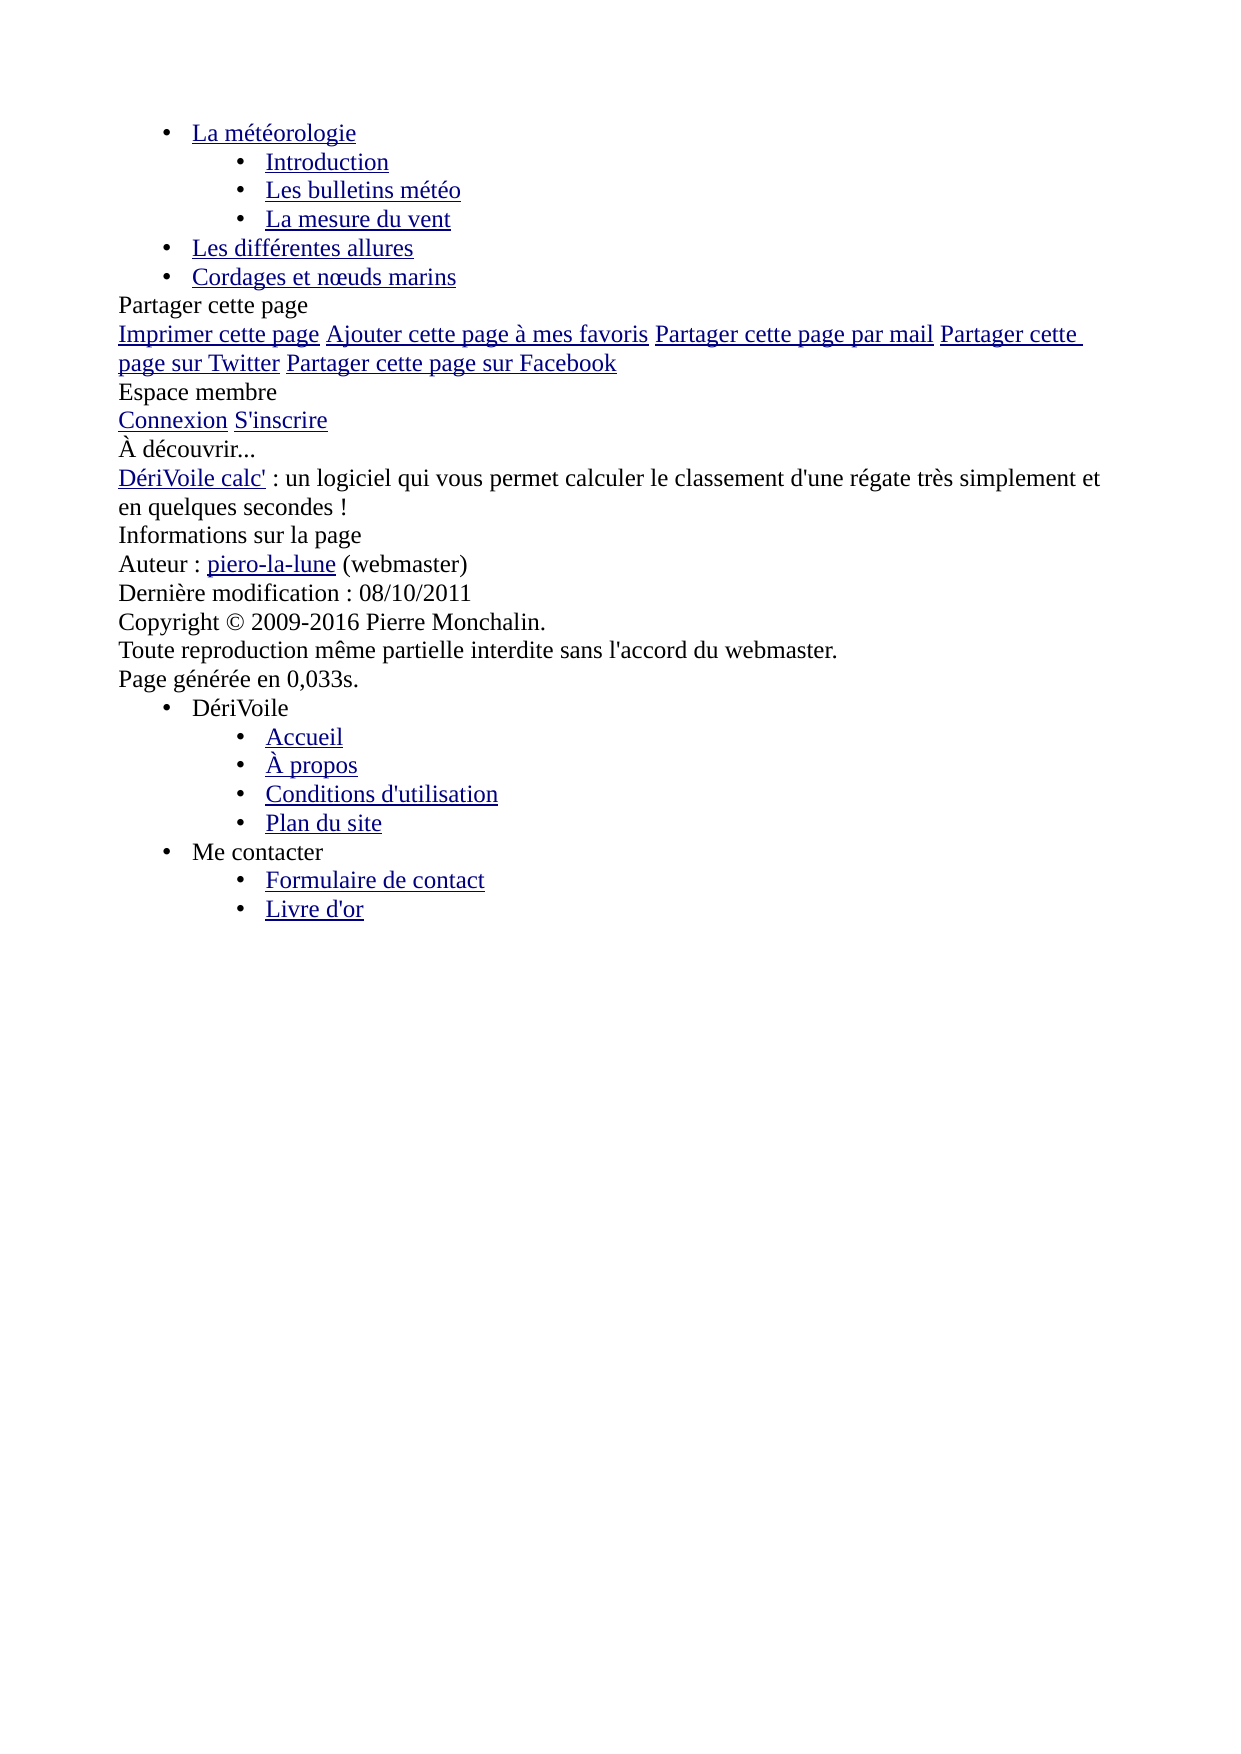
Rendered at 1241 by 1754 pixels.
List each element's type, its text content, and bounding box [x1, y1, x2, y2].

list Cordages et nœuds marins [162, 262, 1122, 291]
list La mesure du vent [236, 204, 1122, 233]
text Connexion S'inscrire [118, 406, 1122, 434]
text Partager cette page [118, 291, 1122, 319]
list DériVoile [162, 693, 1122, 722]
text Espace membre [118, 377, 1122, 406]
text Imprimer cette page Ajouter cette page à mes favoris Partager cette page par mail Partager cette page sur Twitter Partager cette page sur Facebook [118, 319, 1122, 377]
list Les différentes allures [162, 233, 1122, 262]
list Les bulletins météo [236, 176, 1122, 204]
list Conditions d'utilisation [236, 779, 1122, 808]
text Auteur : piero-la-lune (webmaster) Dernière modification : 08/10/2011 [118, 549, 1122, 607]
list Livre d'or [236, 894, 1122, 923]
text DériVoile calc' : un logiciel qui vous permet calculer le classement d'une régate très simplement et en quelques secondes ! [118, 463, 1122, 521]
list Introduction [236, 147, 1122, 176]
text Copyright © 2009-2016 Pierre Monchalin. Toute reproduction même partielle interdite sans l'accord du webmaster. Page générée en 0,033s. [118, 607, 1122, 693]
list La météorologie [162, 118, 1122, 147]
list À propos [236, 751, 1122, 779]
text Informations sur la page [118, 521, 1122, 549]
text À découvrir... [118, 434, 1122, 463]
list Plan du site [236, 808, 1122, 837]
list Me contacter [162, 837, 1122, 866]
list Formulaire de contact [236, 866, 1122, 894]
list Accueil [236, 722, 1122, 751]
